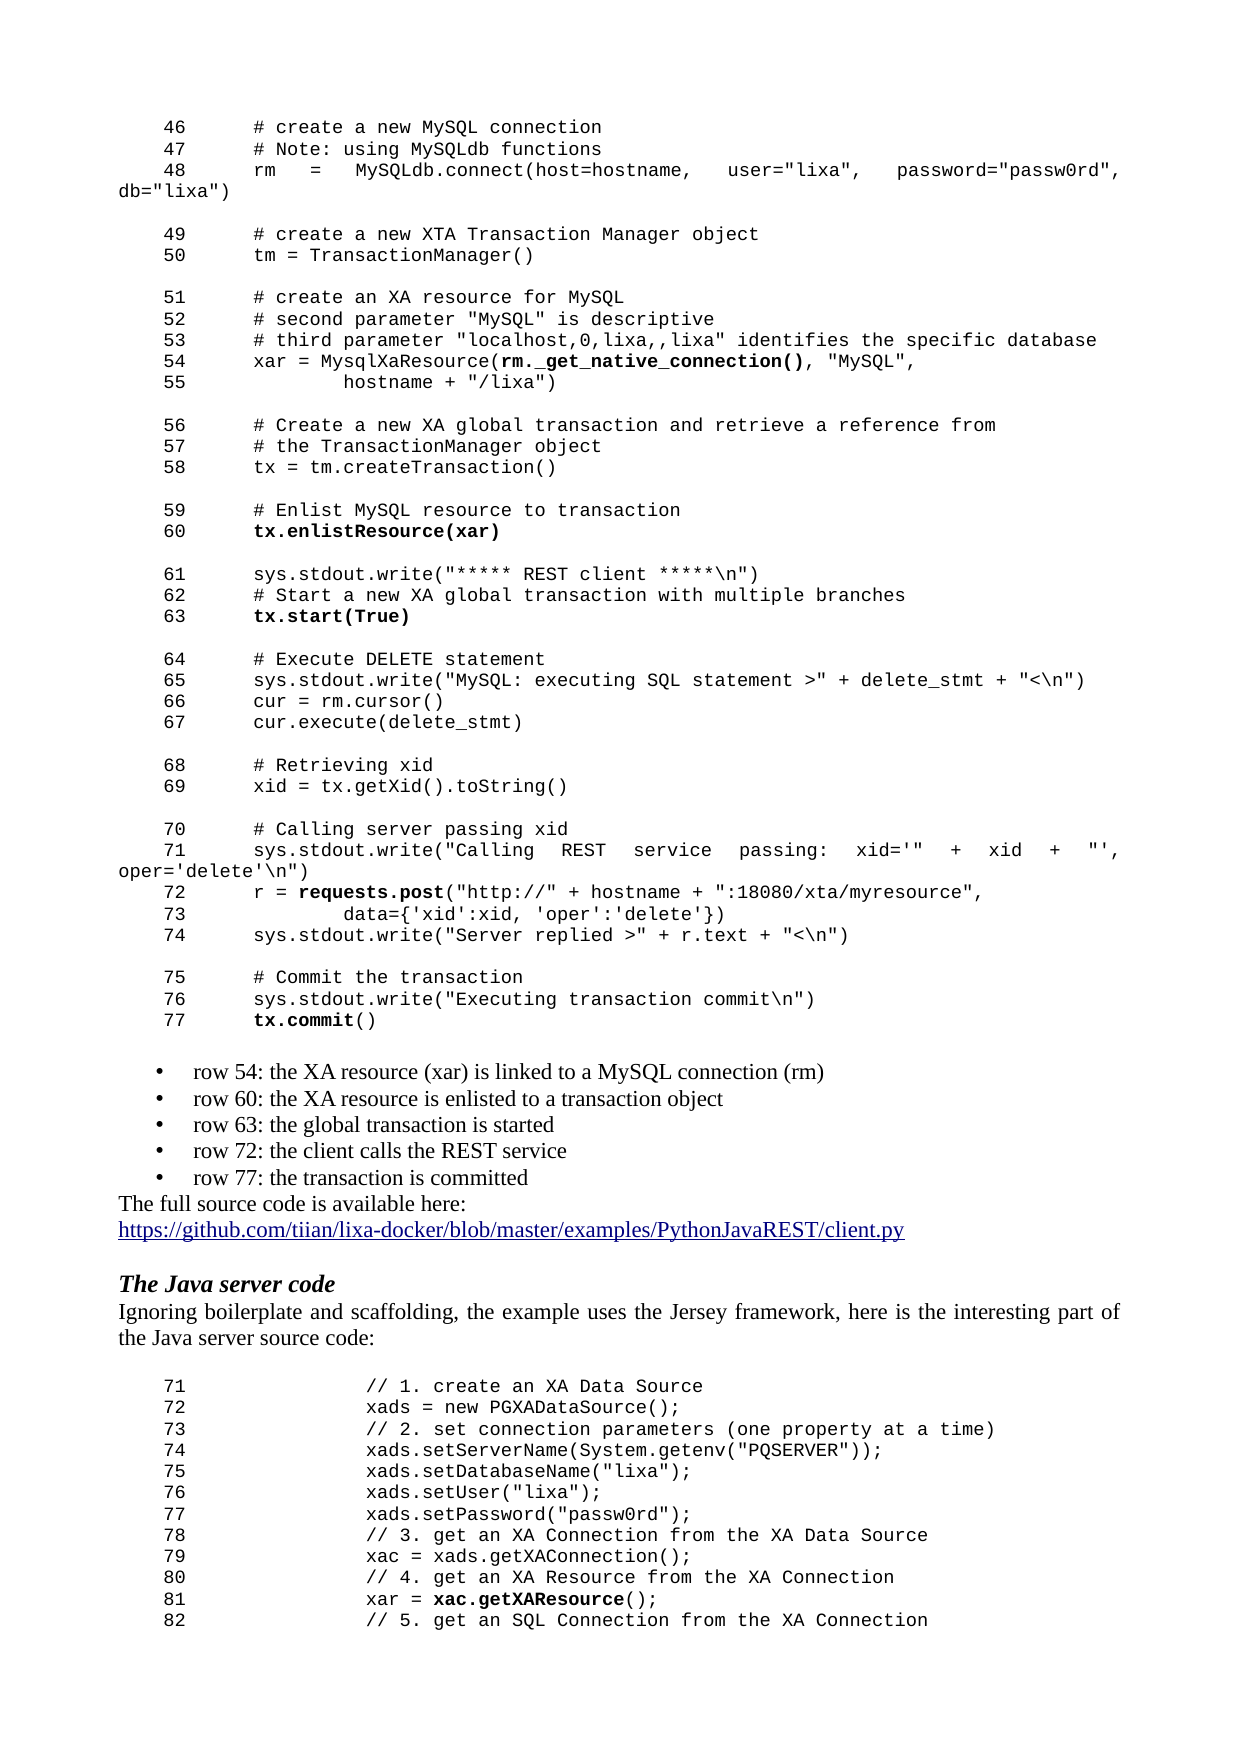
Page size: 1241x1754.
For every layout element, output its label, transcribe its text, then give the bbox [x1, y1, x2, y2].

text 70 # Calling server passing xid [118, 819, 1122, 841]
list row 60: the XA resource is enlisted to a transaction object [156, 1084, 1122, 1111]
text 74 sys.stdout.write("Server replied >" + r.text + "<\n") [118, 926, 1122, 947]
text 59 # Enlist MySQL resource to transaction [118, 501, 1122, 522]
text The full source code is available here: https://github.com/tiian/lixa-docker/blob/master/examples/PythonJavaREST/client.py [118, 1190, 1122, 1243]
text 50 tm = TransactionManager() [118, 246, 1122, 267]
text 74 xads.setServerName(System.getenv("PQSERVER")); [118, 1441, 1122, 1462]
text 66 cur = rm.cursor() [118, 692, 1122, 713]
text 71 sys.stdout.write("Calling REST service passing: xid='" + xid + "', oper='delete'\n") [118, 841, 1122, 883]
text The Java server code [118, 1269, 1122, 1298]
text 75 xads.setDatabaseName("lixa"); [118, 1462, 1122, 1483]
text 53 # third parameter "localhost,0,lixa,,lixa" identifies the specific database [118, 331, 1122, 352]
list row 63: the global transaction is started [156, 1111, 1122, 1137]
text 72 xads = new PGXADataSource(); [118, 1398, 1122, 1419]
text 71 // 1. create an XA Data Source [118, 1377, 1122, 1398]
text 48 rm = MySQLdb.connect(host=hostname, user="lixa", password="passw0rd", db="lixa") [118, 161, 1122, 203]
text 61 sys.stdout.write("***** REST client *****\n") [118, 564, 1122, 586]
text 76 sys.stdout.write("Executing transaction commit\n") [118, 989, 1122, 1011]
text 57 # the TransactionManager object [118, 437, 1122, 458]
text 49 # create a new XTA Transaction Manager object [118, 224, 1122, 246]
text 79 xac = xads.getXAConnection(); [118, 1547, 1122, 1568]
text 73 data={'xid':xid, 'oper':'delete'}) [118, 904, 1122, 926]
text 76 xads.setUser("lixa"); [118, 1483, 1122, 1504]
text 81 xar = xac.getXAResource(); [118, 1589, 1122, 1611]
text 60 tx.enlistResource(xar) [118, 522, 1122, 543]
text 72 r = requests.post("http://" + hostname + ":18080/xta/myresource", [118, 883, 1122, 904]
text 64 # Execute DELETE statement [118, 649, 1122, 671]
text 78 // 3. get an XA Connection from the XA Data Source [118, 1526, 1122, 1547]
text 80 // 4. get an XA Resource from the XA Connection [118, 1568, 1122, 1589]
text 65 sys.stdout.write("MySQL: executing SQL statement >" + delete_stmt + "<\n") [118, 671, 1122, 692]
text 82 // 5. get an SQL Connection from the XA Connection [118, 1611, 1122, 1632]
text 67 cur.execute(delete_stmt) [118, 713, 1122, 734]
list row 54: the XA resource (xar) is linked to a MySQL connection (rm) [156, 1058, 1122, 1084]
text 56 # Create a new XA global transaction and retrieve a reference from [118, 416, 1122, 437]
text 51 # create an XA resource for MySQL [118, 288, 1122, 309]
text 75 # Commit the transaction [118, 968, 1122, 989]
text 63 tx.start(True) [118, 607, 1122, 628]
text 73 // 2. set connection parameters (one property at a time) [118, 1419, 1122, 1441]
text 77 tx.commit() [118, 1011, 1122, 1032]
list row 77: the transaction is committed [156, 1164, 1122, 1190]
list row 72: the client calls the REST service [156, 1137, 1122, 1164]
text 58 tx = tm.createTransaction() [118, 458, 1122, 479]
text 68 # Retrieving xid [118, 756, 1122, 777]
text 52 # second parameter "MySQL" is descriptive [118, 309, 1122, 331]
text 69 xid = tx.getXid().toString() [118, 777, 1122, 798]
text 62 # Start a new XA global transaction with multiple branches [118, 586, 1122, 607]
text 46 # create a new MySQL connection [118, 118, 1122, 139]
text 54 xar = MysqlXaResource(rm._get_native_connection(), "MySQL", [118, 352, 1122, 373]
text 77 xads.setPassword("passw0rd"); [118, 1504, 1122, 1526]
text Ignoring boilerplate and scaffolding, the example uses the Jersey framework, here is the interesting part of the Java server source code: [118, 1298, 1122, 1351]
text 47 # Note: using MySQLdb functions [118, 139, 1122, 161]
text 55 hostname + "/lixa") [118, 373, 1122, 394]
